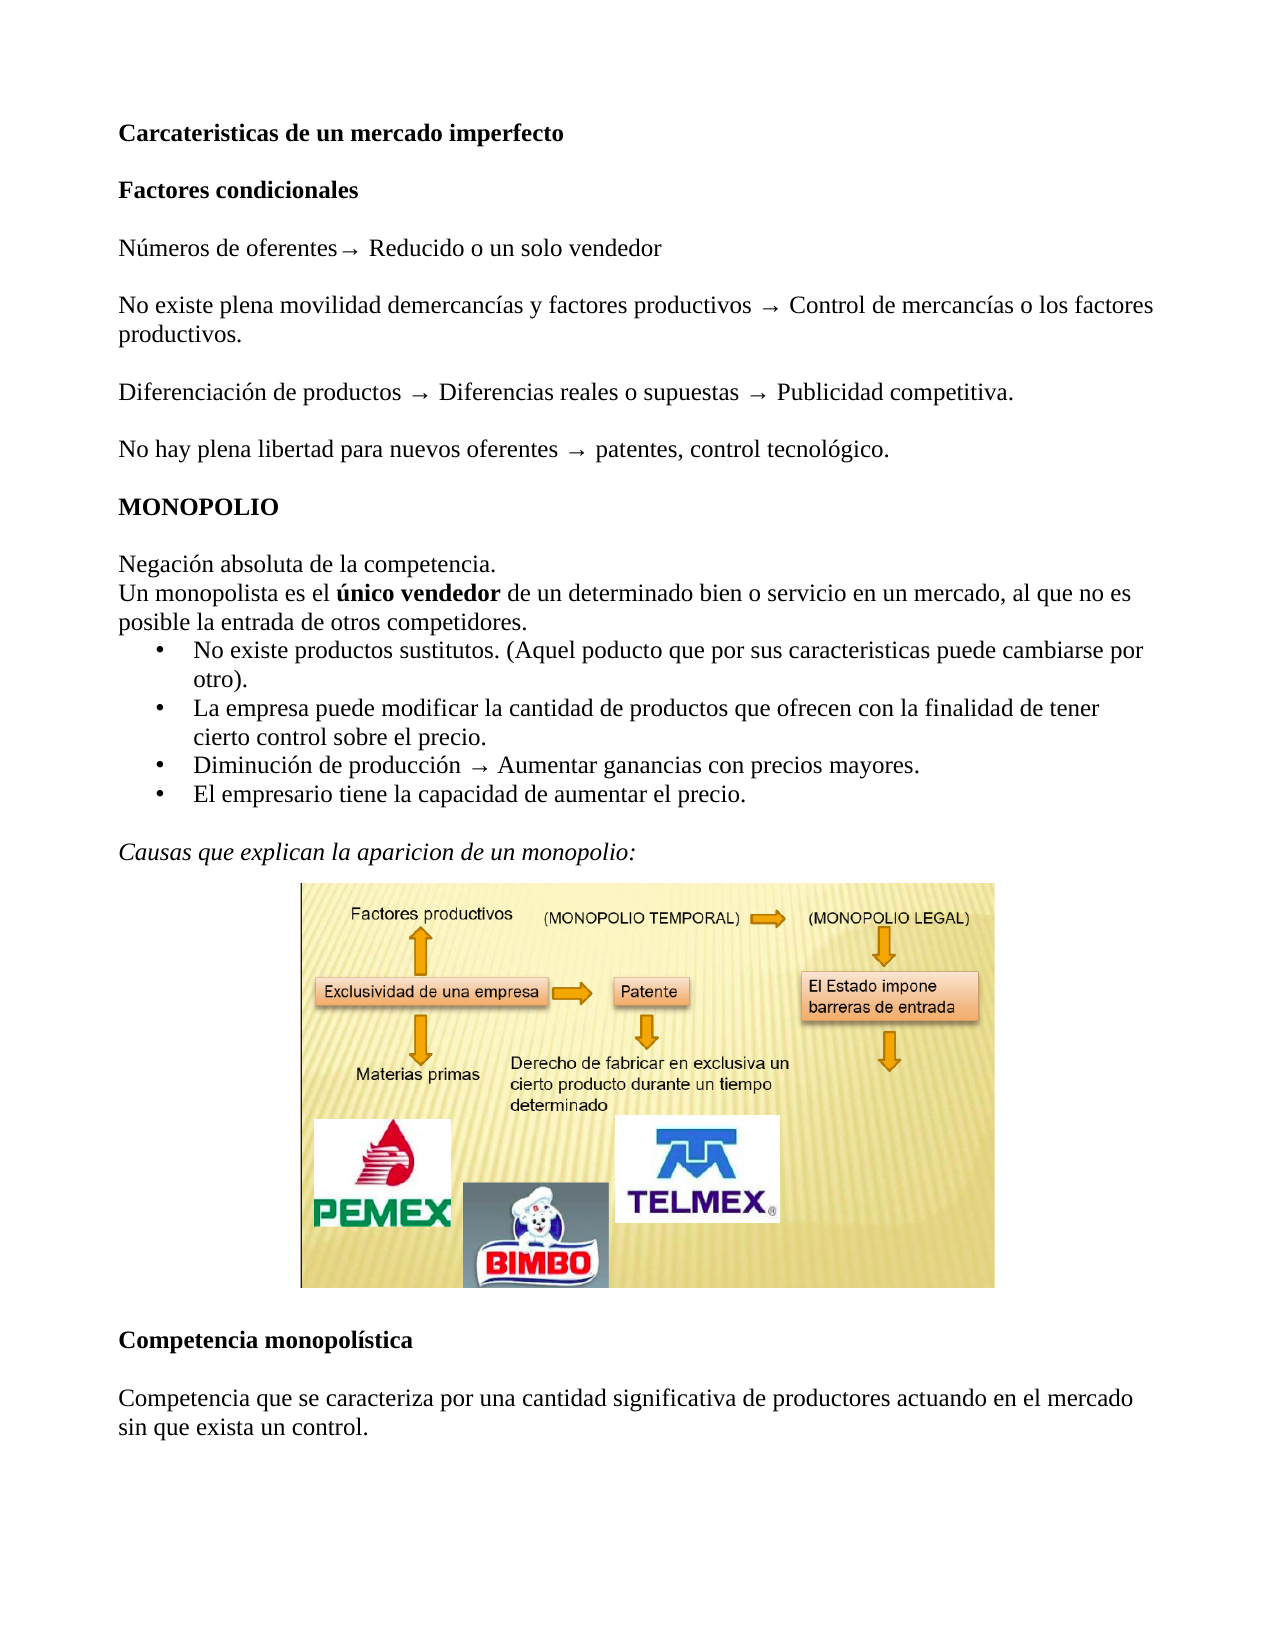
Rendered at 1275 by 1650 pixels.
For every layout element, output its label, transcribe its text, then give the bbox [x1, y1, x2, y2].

picture [300, 883, 995, 1288]
list La empresa puede modificar la cantidad de productos que ofrecen con la finalidad de tener cierto control sobre el precio. [156, 693, 1157, 751]
list El empresario tiene la capacidad de aumentar el precio. [156, 779, 1157, 808]
list No existe productos sustitutos. (Aquel poducto que por sus caracteristicas puede cambiarse por otro). [156, 636, 1157, 693]
text No hay plena libertad para nuevos oferentes → patentes, control tecnológico. [118, 434, 1157, 463]
text Factores condicionales [118, 176, 1157, 204]
text Competencia monopolística [118, 1326, 1157, 1354]
text No existe plena movilidad demercancías y factores productivos → Control de mercancías o los factores productivos. [118, 291, 1157, 348]
list Diminución de producción → Aumentar ganancias con precios mayores. [156, 751, 1157, 779]
text MONOPOLIO [118, 492, 1157, 521]
text Competencia que se caracteriza por una cantidad significativa de productores actuando en el mercado sin que exista un control. [118, 1383, 1157, 1441]
text Diferenciación de productos → Diferencias reales o supuestas → Publicidad competitiva. [118, 377, 1157, 406]
text Causas que explican la aparicion de un monopolio: [118, 837, 1157, 866]
text Negación absoluta de la competencia. [118, 549, 1157, 578]
text Carcateristicas de un mercado imperfecto [118, 118, 1157, 147]
text Un monopolista es el único vendedor de un determinado bien o servicio en un mercado, al que no es posible la entrada de otros competidores. [118, 578, 1157, 636]
text Números de oferentes→ Reducido o un solo vendedor [118, 233, 1157, 262]
